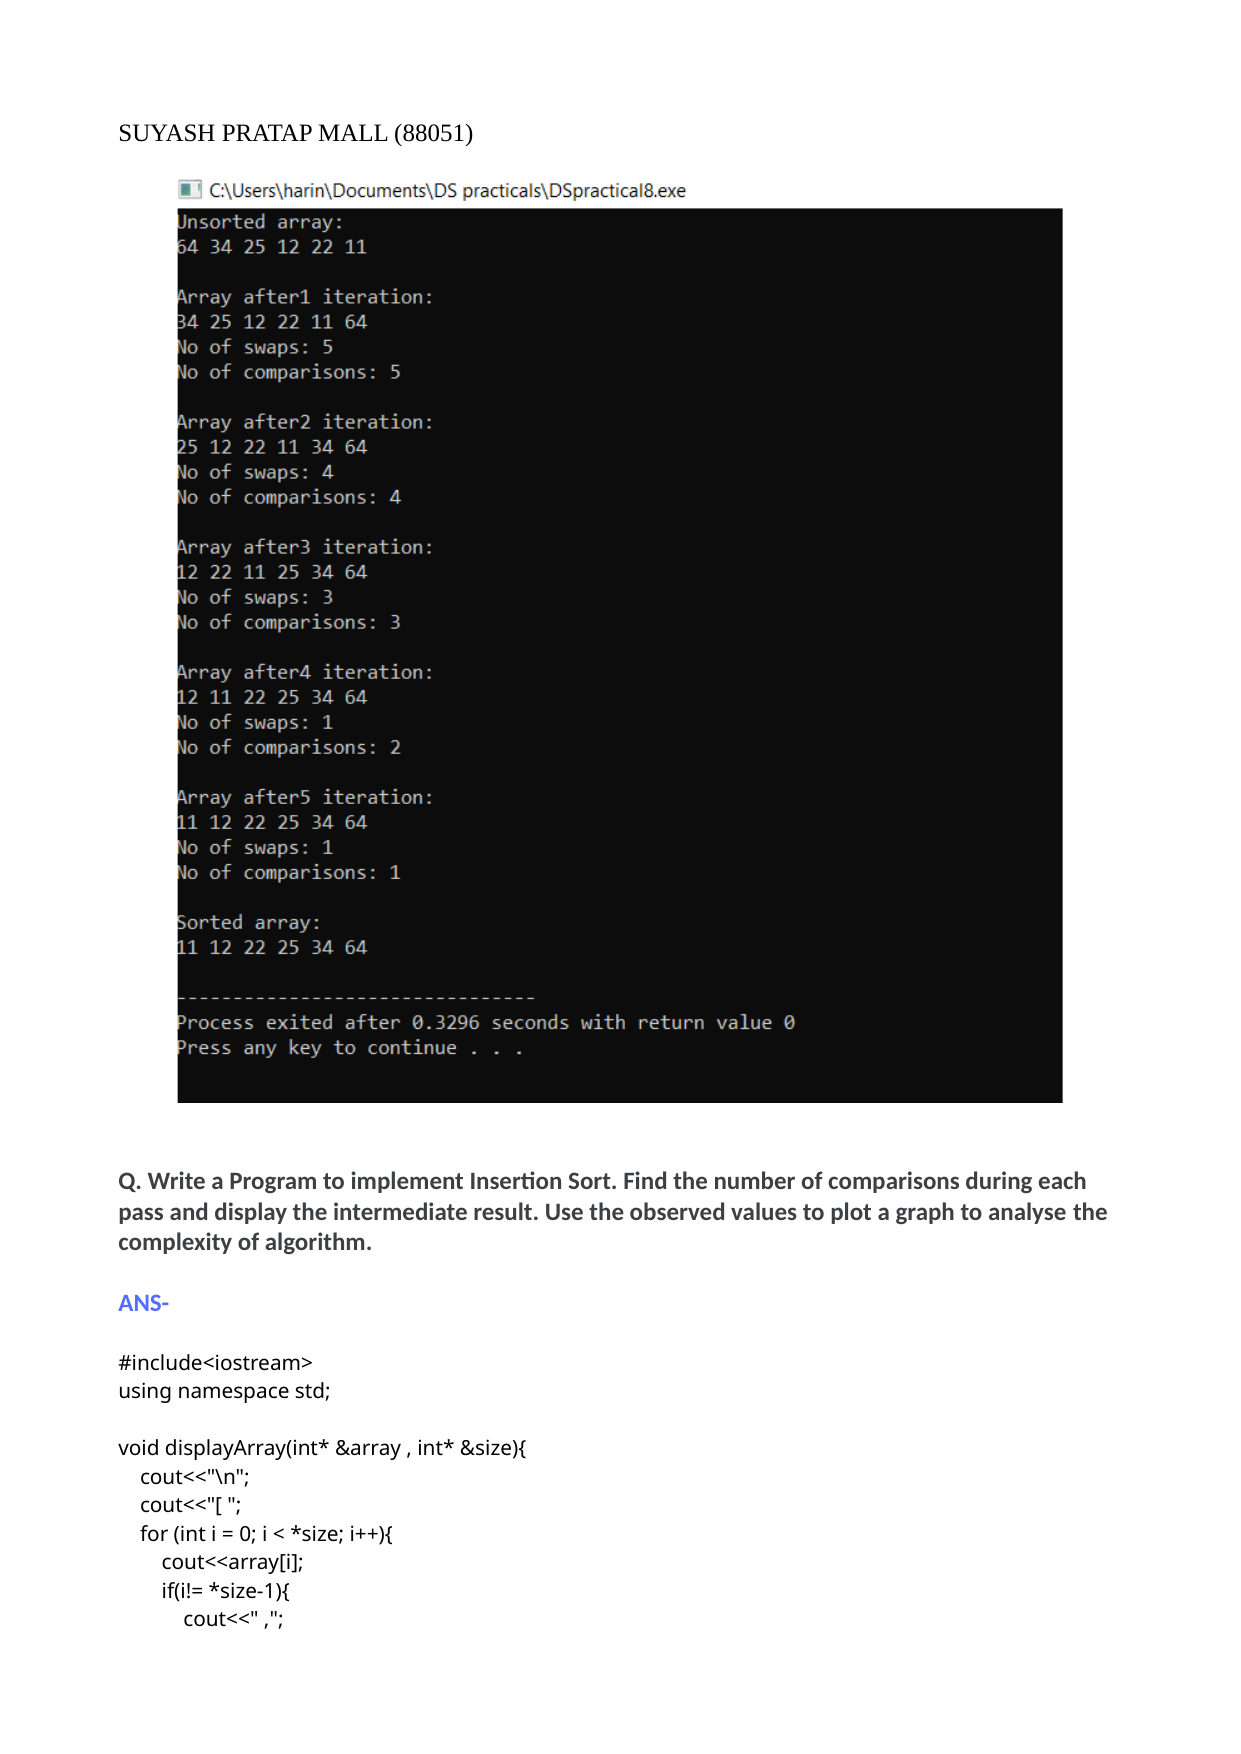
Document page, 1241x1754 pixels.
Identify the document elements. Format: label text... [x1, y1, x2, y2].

text void displayArray(int* &array , int* &size){ [118, 1433, 1122, 1462]
text Q. Write a Program to implement Insertion Sort. Find the number of comparisons during each pass and display the intermediate result. Use the observed values to plot a graph to analyse the complexity of algorithm. [118, 1165, 1122, 1257]
text if(i!= *size-1){ [118, 1576, 1122, 1604]
picture [177, 176, 1063, 1103]
text cout<<" ,"; [118, 1604, 1122, 1633]
text cout<<"[ "; [118, 1490, 1122, 1519]
text using namespace std; [118, 1377, 1122, 1405]
text #include<iostream> [118, 1348, 1122, 1377]
text cout<<array[i]; [118, 1547, 1122, 1576]
text cout<<"\n"; [118, 1462, 1122, 1490]
text ANS- [118, 1287, 1122, 1318]
text for (int i = 0; i < *size; i++){ [118, 1519, 1122, 1547]
